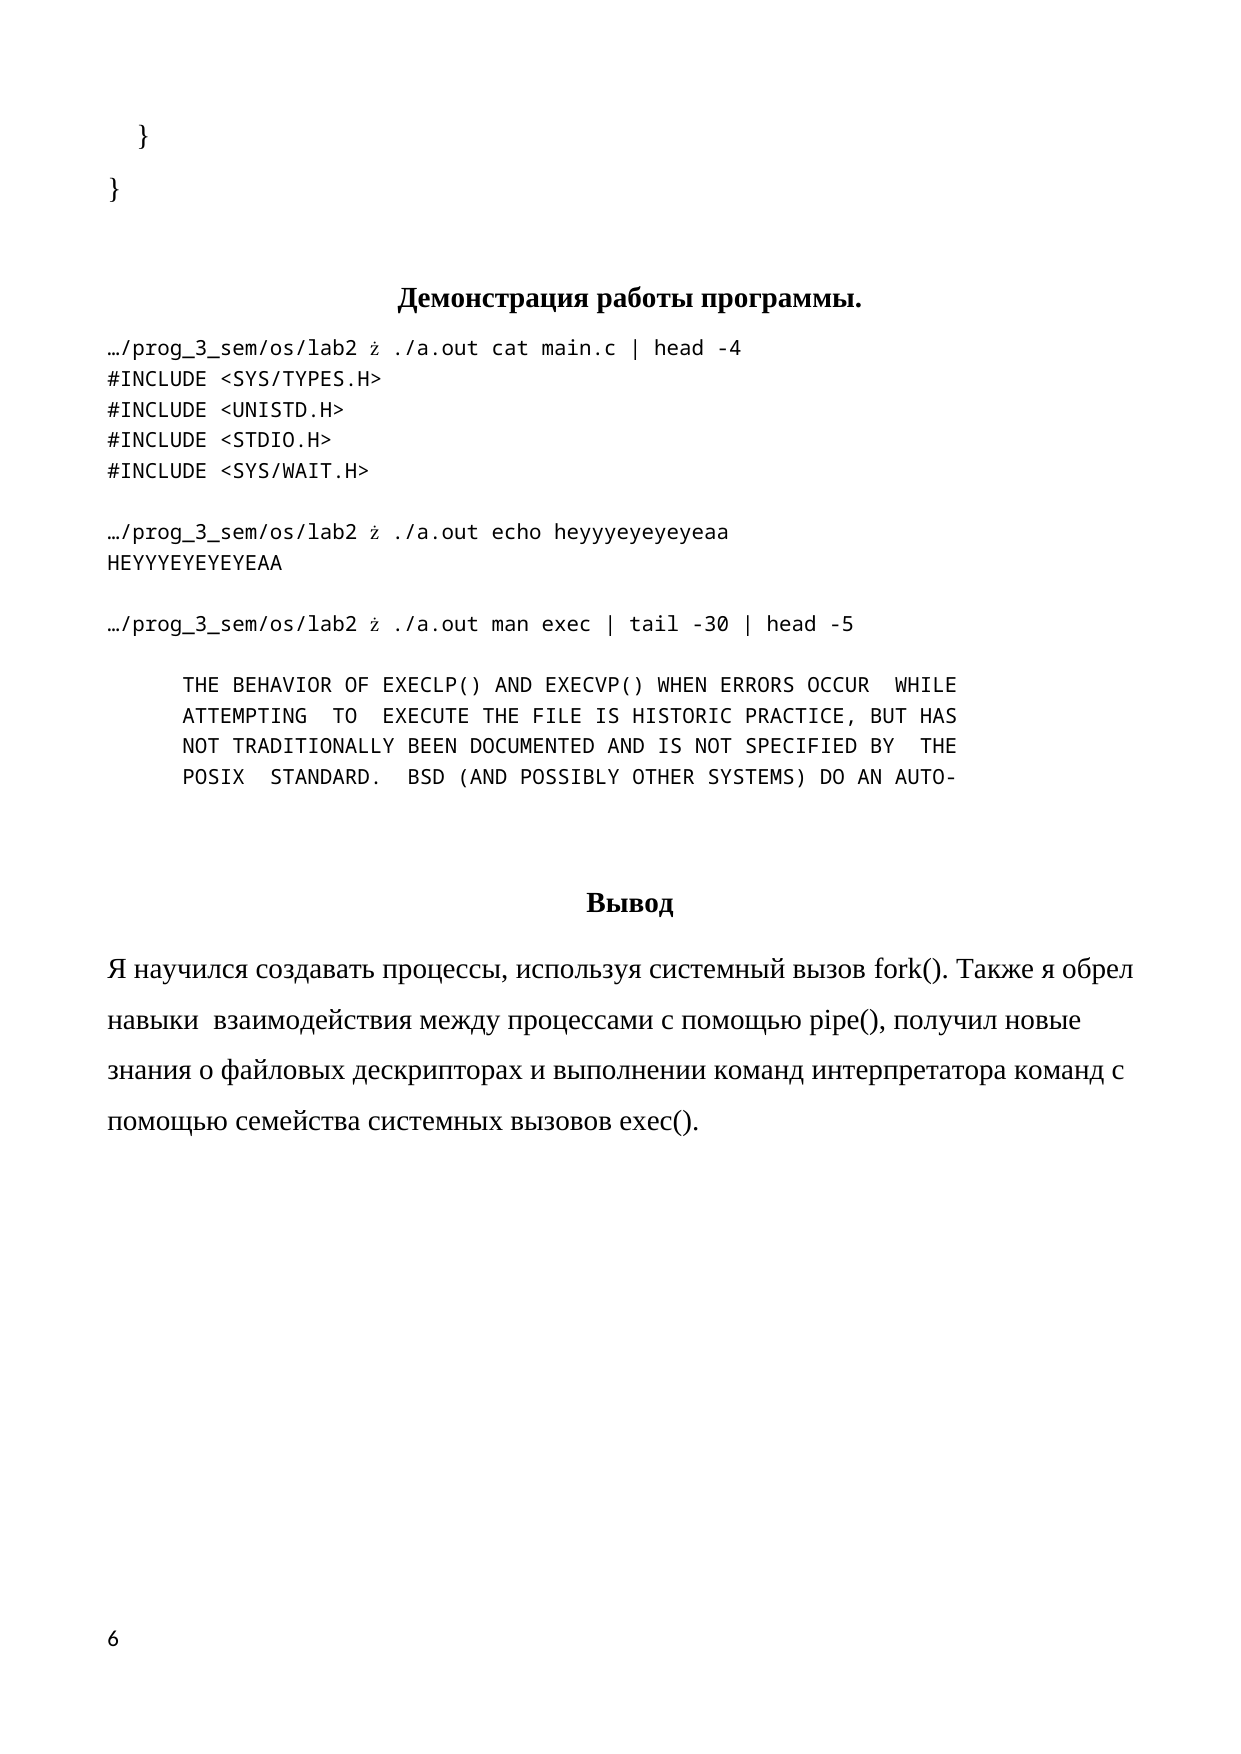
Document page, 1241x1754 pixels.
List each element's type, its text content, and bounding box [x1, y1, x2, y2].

text Я научился создавать процессы, используя системный вызов fork(). Также я обрел навыки взаимодействия между процессами с помощью pipe(), получил новые знания о файловых дескрипторах и выполнении команд интерпретатора команд с помощью семейства системных вызовов exec(). [107, 952, 1153, 1136]
text } [107, 171, 1153, 204]
text …/prog_3_sem/os/lab2  ./a.out man exec | tail -30 | head -5 THE BEHAVIOR OF EXECLP() AND EXECVP() WHEN ERRORS OCCUR WHILE ATTEMPTING TO EXECUTE THE FILE IS HISTORIC PRACTICE, BUT HAS NOT TRADITIONALLY BEEN DOCUMENTED AND IS NOT SPECIFIED BY THE POSIX STANDARD. BSD (AND POSSIBLY OTHER SYSTEMS) DO AN AUTO‐ [107, 609, 1153, 882]
text …/prog_3_sem/os/lab2  ./a.out cat main.c | head -4 #INCLUDE <SYS/TYPES.H> #INCLUDE <UNISTD.H> #INCLUDE <STDIO.H> #INCLUDE <SYS/WAIT.H> [107, 333, 1153, 484]
text Демонстрация работы программы. [107, 281, 1153, 314]
text } [107, 118, 1153, 152]
text Вывод [107, 885, 1153, 918]
text …/prog_3_sem/os/lab2  ./a.out echo heyyyeyeyeyeaa HEYYYEYEYEYEAA [107, 517, 1153, 576]
